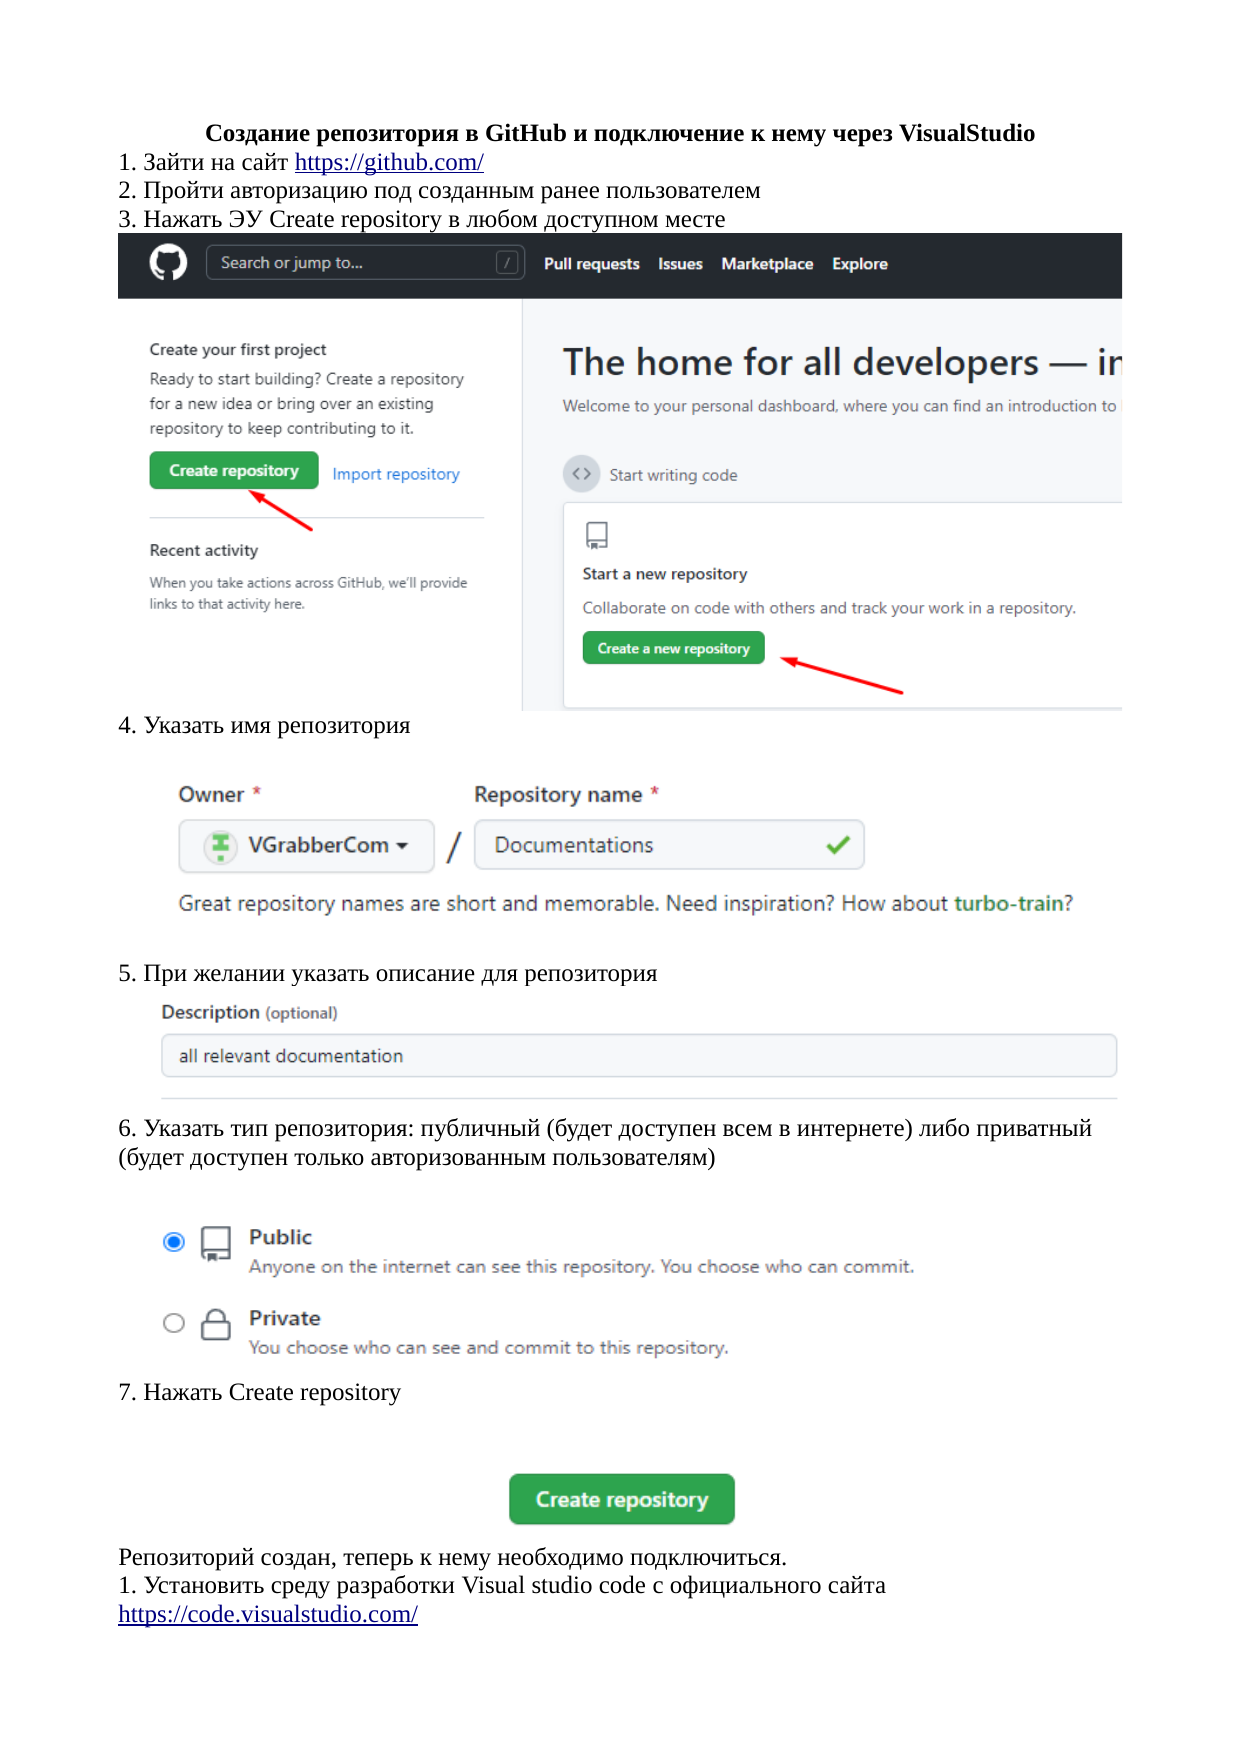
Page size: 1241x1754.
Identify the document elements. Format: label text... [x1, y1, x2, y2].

text 1. Установить среду разработки Visual studio code с официального сайта https://code.visualstudio.com/ [118, 1570, 1122, 1628]
text 7. Нажать Create repository [118, 1199, 1122, 1406]
picture [160, 758, 1081, 930]
picture [486, 1463, 754, 1542]
picture [118, 233, 1123, 711]
text 6. Указать тип репозитория: публичный (будет доступен всем в интернете) либо приватный (будет доступен только авторизованным пользователям) [118, 987, 1122, 1170]
text Создание репозитория в GitHub и подключение к нему через VisualStudio [118, 118, 1122, 147]
picture [137, 986, 1142, 1113]
text 5. При желании указать описание для репозитория [118, 958, 1122, 987]
text 4. Указать имя репозитория [118, 711, 1122, 739]
text 3. Нажать ЭУ Create repository в любом доступном месте [118, 204, 1122, 233]
text 2. Пройти авторизацию под созданным ранее пользователем [118, 176, 1122, 204]
picture [157, 1199, 1083, 1378]
text 1. Зайти на сайт https://github.com/ [118, 147, 1122, 176]
text Репозиторий создан, теперь к нему необходимо подключиться. [118, 1463, 1122, 1570]
